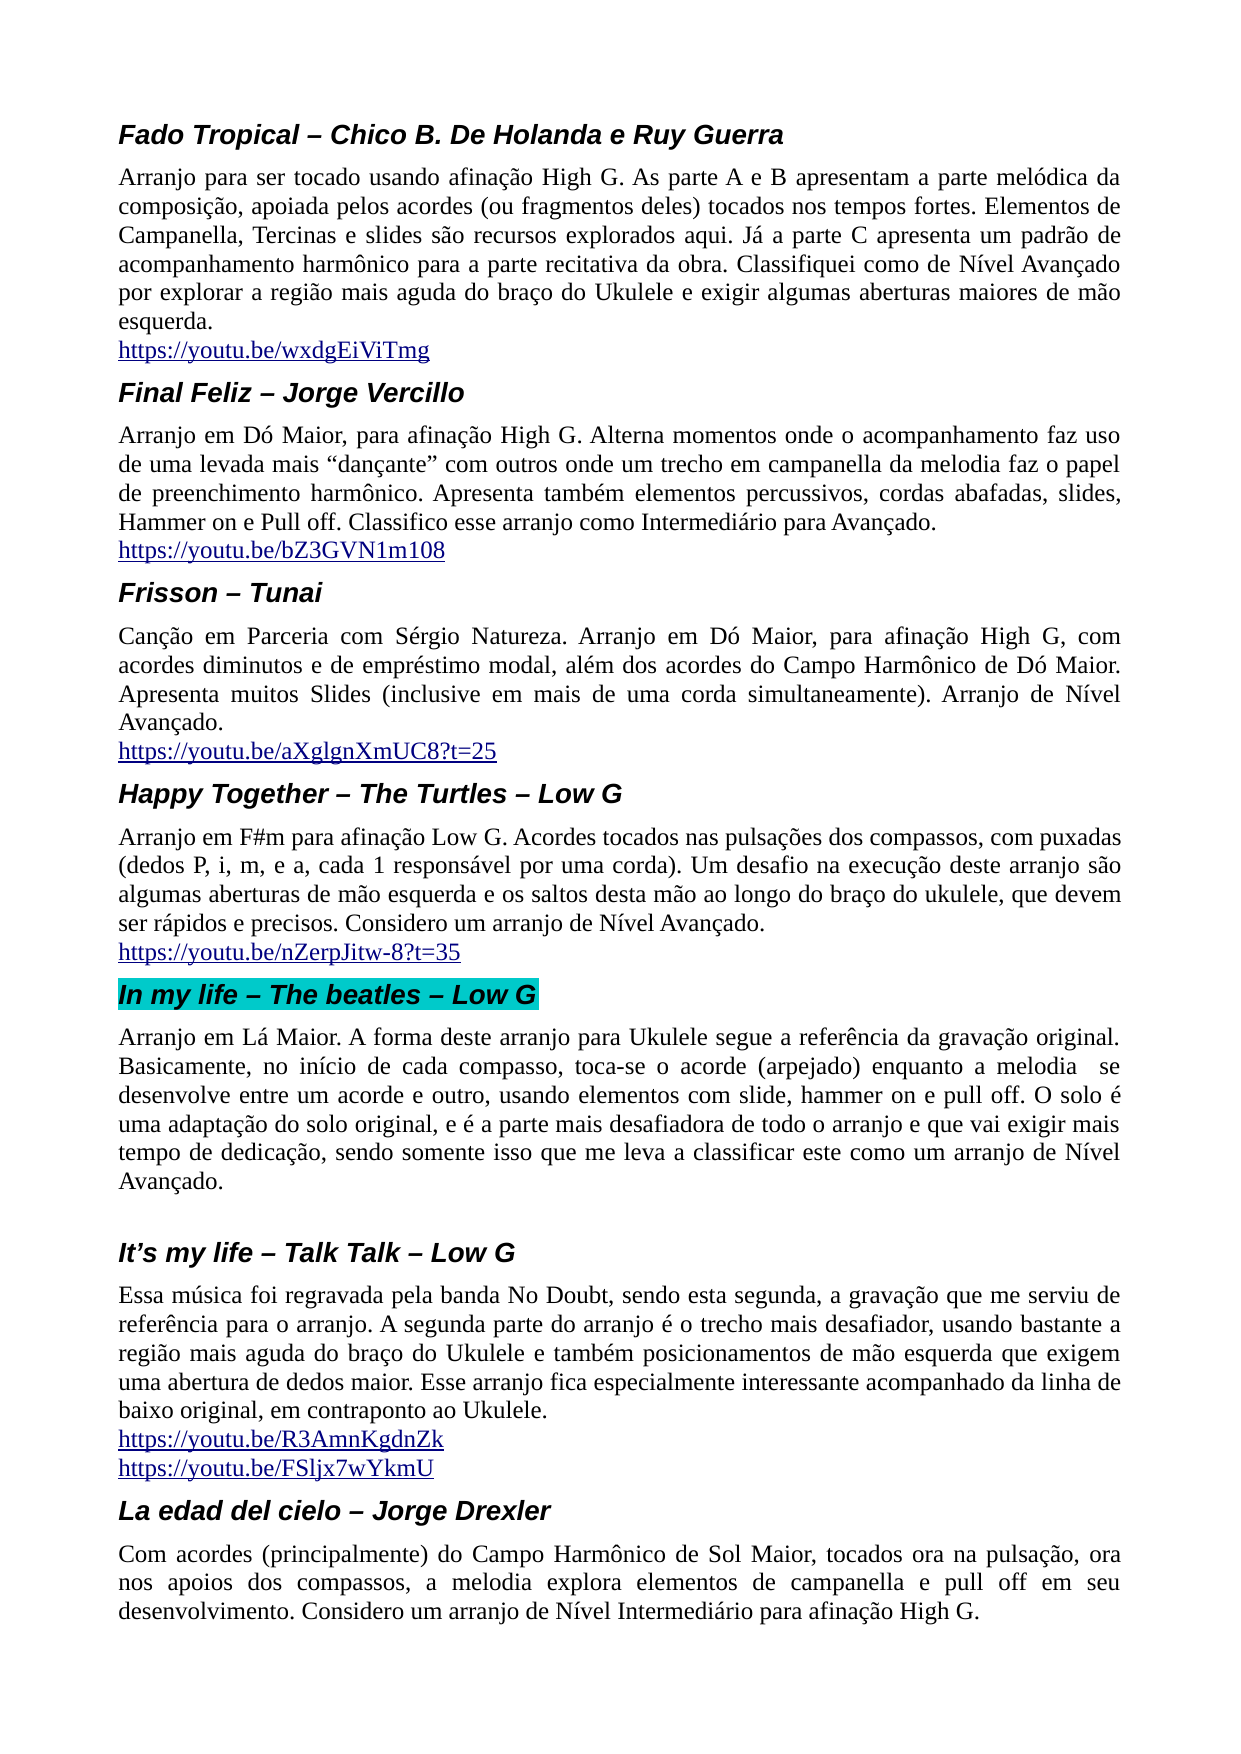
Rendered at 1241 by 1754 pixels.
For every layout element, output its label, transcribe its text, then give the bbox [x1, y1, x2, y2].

text Arranjo para ser tocado usando afinação High G. As parte A e B apresentam a parte melódica da composição, apoiada pelos acordes (ou fragmentos deles) tocados nos tempos fortes. Elementos de Campanella, Tercinas e slides são recursos explorados aqui. Já a parte C apresenta um padrão de acompanhamento harmônico para a parte recitativa da obra. Classifiquei como de Nível Avançado por explorar a região mais aguda do braço do Ukulele e exigir algumas aberturas maiores de mão esquerda. [118, 162, 1122, 335]
text https://youtu.be/FSljx7wYkmU [118, 1453, 1122, 1482]
text https://youtu.be/wxdgEiViTmg [118, 335, 1122, 364]
text https://youtu.be/aXglgnXmUC8?t=25 [118, 736, 1122, 765]
subtitle La edad del cielo – Jorge Drexler [118, 1494, 1122, 1526]
subtitle Fado Tropical – Chico B. De Holanda e Ruy Guerra [118, 118, 1122, 150]
subtitle In my life – The beatles – Low G [118, 978, 1122, 1010]
text Arranjo em Dó Maior, para afinação High G. Alterna momentos onde o acompanhamento faz uso de uma levada mais “dançante” com outros onde um trecho em campanella da melodia faz o papel de preenchimento harmônico. Apresenta também elementos percussivos, cordas abafadas, slides, Hammer on e Pull off. Classifico esse arranjo como Intermediário para Avançado. [118, 421, 1122, 536]
text https://youtu.be/R3AmnKgdnZk [118, 1424, 1122, 1453]
text Canção em Parceria com Sérgio Natureza. Arranjo em Dó Maior, para afinação High G, com acordes diminutos e de empréstimo modal, além dos acordes do Campo Harmônico de Dó Maior. Apresenta muitos Slides (inclusive em mais de uma corda simultaneamente). Arranjo de Nível Avançado. [118, 621, 1122, 736]
text https://youtu.be/nZerpJitw-8?t=35 [118, 937, 1122, 966]
text Arranjo em F#m para afinação Low G. Acordes tocados nas pulsações dos compassos, com puxadas (dedos P, i, m, e a, cada 1 responsável por uma corda). Um desafio na execução deste arranjo são algumas aberturas de mão esquerda e os saltos desta mão ao longo do braço do ukulele, que devem ser rápidos e precisos. Considero um arranjo de Nível Avançado. [118, 822, 1122, 937]
text Essa música foi regravada pela banda No Doubt, sendo esta segunda, a gravação que me serviu de referência para o arranjo. A segunda parte do arranjo é o trecho mais desafiador, usando bastante a região mais aguda do braço do Ukulele e também posicionamentos de mão esquerda que exigem uma abertura de dedos maior. Esse arranjo fica especialmente interessante acompanhado da linha de baixo original, em contraponto ao Ukulele. [118, 1281, 1122, 1424]
text https://youtu.be/bZ3GVN1m108 [118, 536, 1122, 564]
subtitle Final Feliz – Jorge Vercillo [118, 376, 1122, 408]
subtitle Frisson – Tunai [118, 577, 1122, 609]
text Com acordes (principalmente) do Campo Harmônico de Sol Maior, tocados ora na pulsação, ora nos apoios dos compassos, a melodia explora elementos de campanella e pull off em seu desenvolvimento. Considero um arranjo de Nível Intermediário para afinação High G. [118, 1539, 1122, 1625]
text Arranjo em Lá Maior. A forma deste arranjo para Ukulele segue a referência da gravação original. Basicamente, no início de cada compasso, toca-se o acorde (arpejado) enquanto a melodia se desenvolve entre um acorde e outro, usando elementos com slide, hammer on e pull off. O solo é uma adaptação do solo original, e é a parte mais desafiadora de todo o arranjo e que vai exigir mais tempo de dedicação, sendo somente isso que me leva a classificar este como um arranjo de Nível Avançado. [118, 1022, 1122, 1195]
subtitle Happy Together – The Turtles – Low G [118, 777, 1122, 809]
subtitle It’s my life – Talk Talk – Low G [118, 1236, 1122, 1268]
